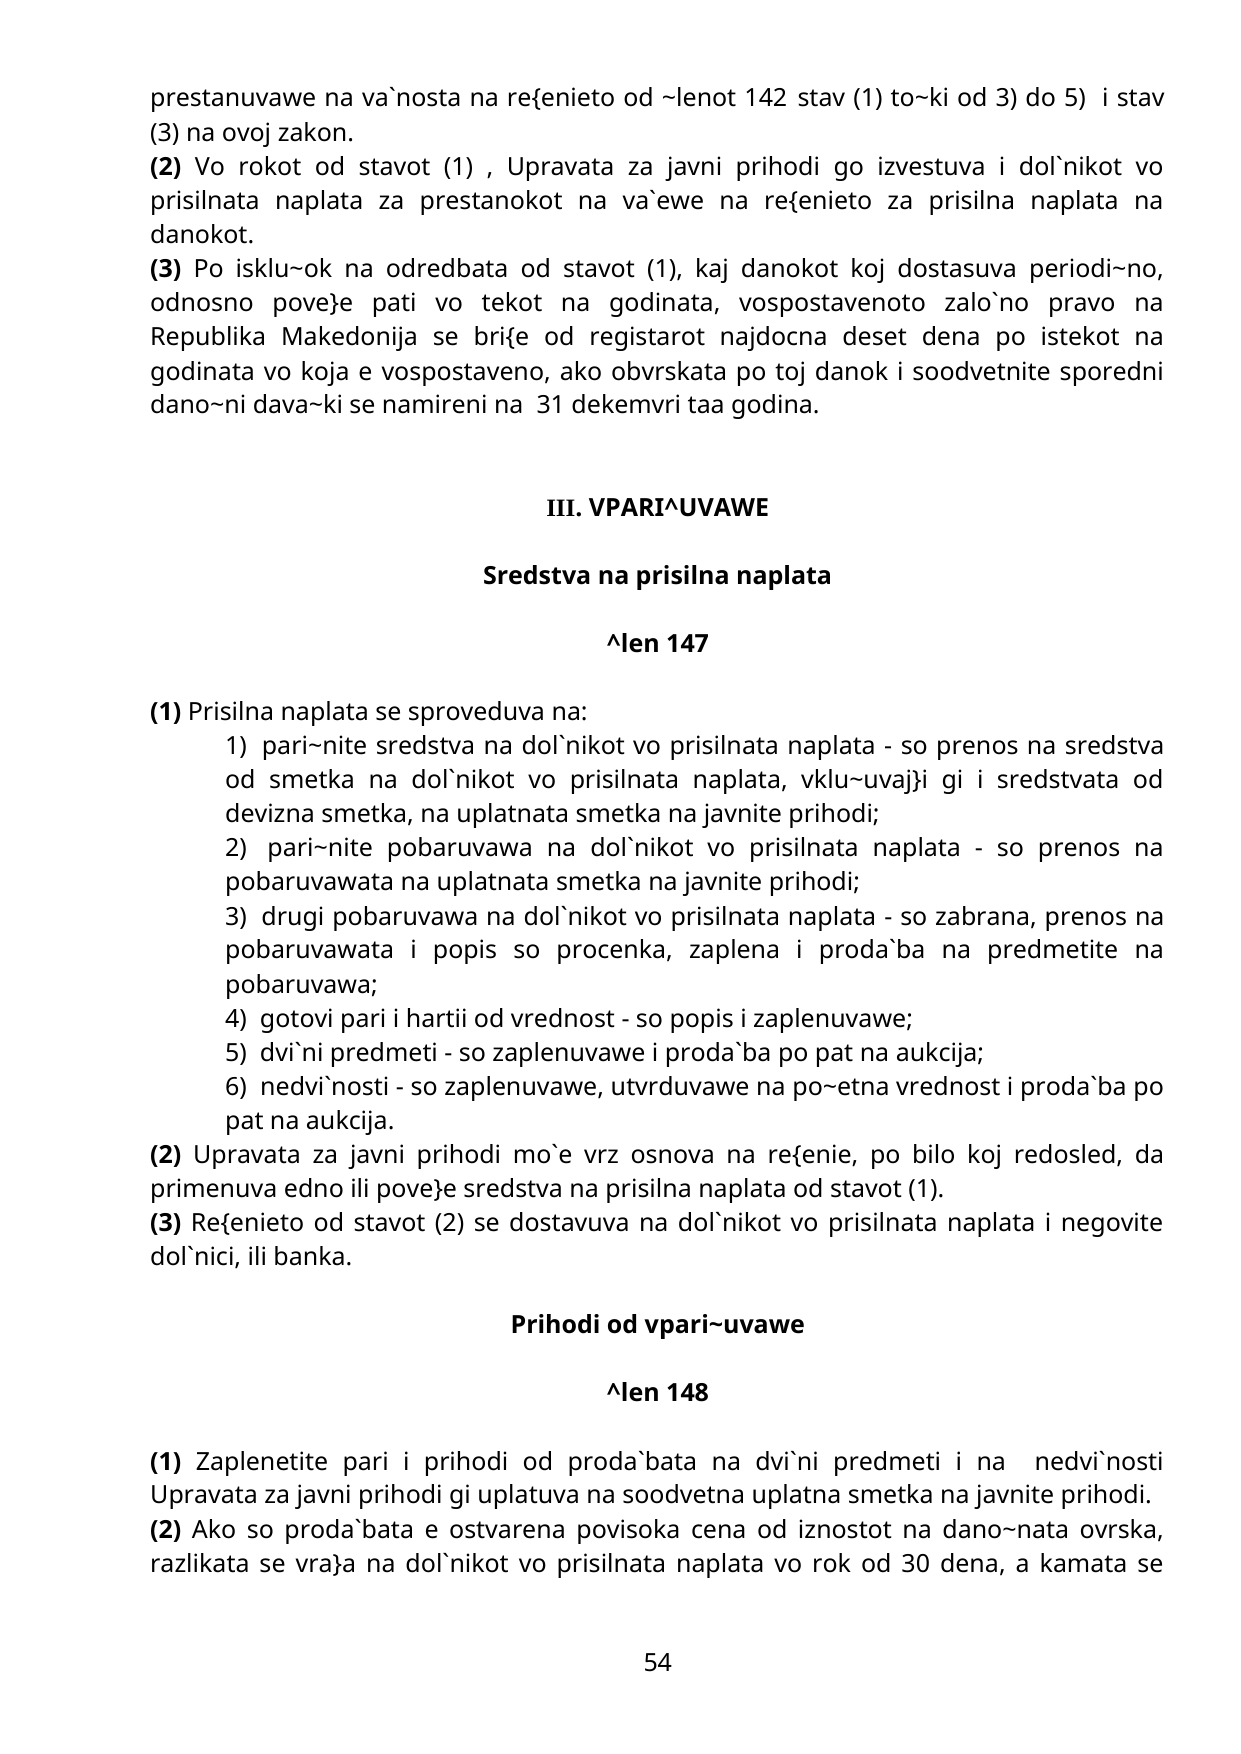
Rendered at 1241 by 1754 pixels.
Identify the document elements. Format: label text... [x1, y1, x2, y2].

text 1) pari~nite sredstva na dol`nikot vo prisilnata naplata - so prenos na sredstva od smetka na dol`nikot vo prisilnata naplata, vklu~uvaj}i gi i sredstvata od devizna smetka, na uplatnata smetka na javnite prihodi; [225, 728, 1165, 830]
text 2) pari~nite pobaruvawa na dol`nikot vo prisilnata naplata - so prenos na pobaruvawata na uplatnata smetka na javnite prihodi; [225, 830, 1165, 898]
text (3) Re{enieto od stavot (2) se dostavuva na dol`nikot vo prisilnata naplata i negovite dol`nici, ili banka. [150, 1205, 1165, 1273]
text 6) nedvi`nosti - so zaplenuvawe, utvrduvawe na po~etna vrednost i proda`ba po pat na aukcija. [225, 1068, 1165, 1137]
text (1) Zaplenetite pari i prihodi od proda`bata na dvi`ni predmeti i na nedvi`nosti Upravata za javni prihodi gi uplatuva na soodvetna uplatna smetka na javnite prihodi. [150, 1443, 1165, 1511]
text 5) dvi`ni predmeti - so zaplenuvawe i proda`ba po pat na aukcija; [225, 1034, 1165, 1068]
text (2) Upravata za javni prihodi mo`e vrz osnova na re{enie, po bilo koj redosled, da primenuva edno ili pove}e sredstva na prisilna naplata od stavot (1). [150, 1137, 1165, 1205]
text 3) drugi pobaruvawa na dol`nikot vo prisilnata naplata - so zabrana, prenos na pobaruvawata i popis so procenka, zaplena i proda`ba na predmetite na pobaruvawa; [225, 898, 1165, 1000]
text ^len 148 [150, 1375, 1165, 1409]
text (2) Ako so proda`bata e ostvarena povisoka cena od iznostot na dano~nata ovrska, razlikata se vra}a na dol`nikot vo prisilnata naplata vo rok od 30 dena, a kamata se [150, 1511, 1165, 1579]
text Prihodi od vpari~uvawe [150, 1307, 1165, 1341]
text 4) gotovi pari i hartii od vrednost - so popis i zaplenuvawe; [225, 1000, 1165, 1034]
text Sredstva na prisilna naplata [150, 557, 1165, 592]
text ^len 147 [150, 626, 1165, 660]
text (1) Prisilna naplata se sproveduva na: [150, 694, 1165, 728]
text III. VPARI^UVAWE [150, 489, 1165, 523]
text prestanuvawe na va`nosta na re{enieto od ~lenot 142 stav (1) to~ki od 3) do 5) i stav (3) na ovoj zakon. [150, 75, 1165, 149]
text (3) Po isklu~ok na odredbata od stavot (1), kaj danokot koj dostasuva periodi~no, odnosno pove}e pati vo tekot na godinata, vospostavenoto zalo`no pravo na Republika Makedonija se bri{e od registarot najdocna deset dena po istekot na godinata vo koja e vospostaveno, ako obvrskata po toj danok i soodvetnite sporedni dano~ni dava~ki se namireni na 31 dekemvri taa godina. [150, 251, 1165, 421]
text (2) Vo rokot od stavot (1) , Upravata za javni prihodi go izvestuva i dol`nikot vo prisilnata naplata za prestanokot na va`ewe na re{enieto za prisilna naplata na danokot. [150, 149, 1165, 251]
